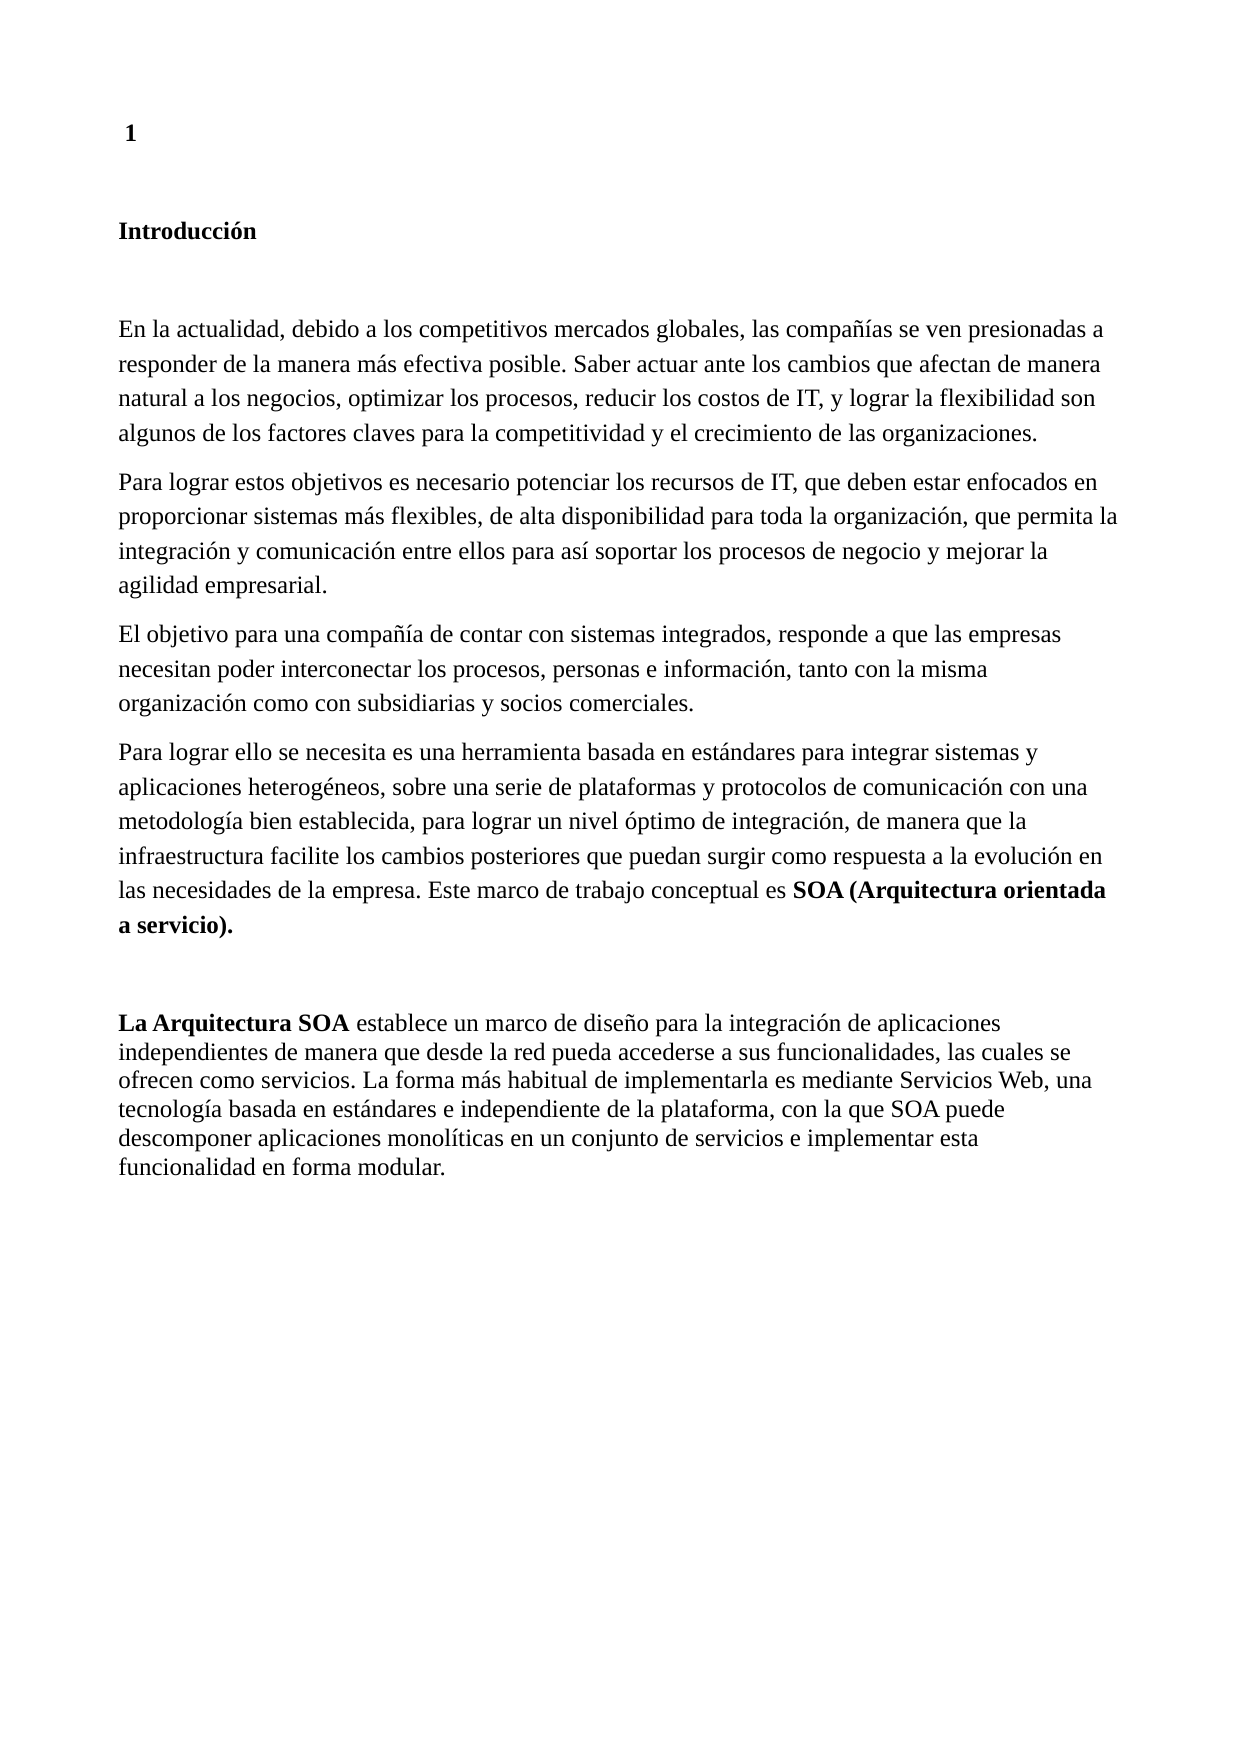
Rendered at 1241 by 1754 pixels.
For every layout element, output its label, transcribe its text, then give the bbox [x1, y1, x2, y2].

text Para lograr ello se necesita es una herramienta basada en estándares para integrar sistemas y aplicaciones heterogéneos, sobre una serie de plataformas y protocolos de comunicación con una metodología bien establecida, para lograr un nivel óptimo de integración, de manera que la infraestructura facilite los cambios posteriores que puedan surgir como respuesta a la evolución en las necesidades de la empresa. Este marco de trabajo conceptual es SOA (Arquitectura orientada a servicio). [118, 737, 1122, 938]
text El objetivo para una compañía de contar con sistemas integrados, responde a que las empresas necesitan poder interconectar los procesos, personas e información, tanto con la misma organización como con subsidiarias y socios comerciales. [118, 619, 1122, 717]
text 1 [118, 118, 1122, 147]
text Introducción [118, 216, 1122, 245]
text Para lograr estos objetivos es necesario potenciar los recursos de IT, que deben estar enfocados en proporcionar sistemas más flexibles, de alta disponibilidad para toda la organización, que permita la integración y comunicación entre ellos para así soportar los procesos de negocio y mejorar la agilidad empresarial. [118, 467, 1122, 599]
text La Arquitectura SOA establece un marco de diseño para la integración de aplicaciones independientes de manera que desde la red pueda accederse a sus funcionalidades, las cuales se ofrecen como servicios. La forma más habitual de implementarla es mediante Servicios Web, una tecnología basada en estándares e independiente de la plataforma, con la que SOA puede descomponer aplicaciones monolíticas en un conjunto de servicios e implementar esta funcionalidad en forma modular. [118, 1008, 1122, 1180]
text En la actualidad, debido a los competitivos mercados globales, las compañías se ven presionadas a responder de la manera más efectiva posible. Saber actuar ante los cambios que afectan de manera natural a los negocios, optimizar los procesos, reducir los costos de IT, y lograr la flexibilidad son algunos de los factores claves para la competitividad y el crecimiento de las organizaciones. [118, 314, 1122, 447]
